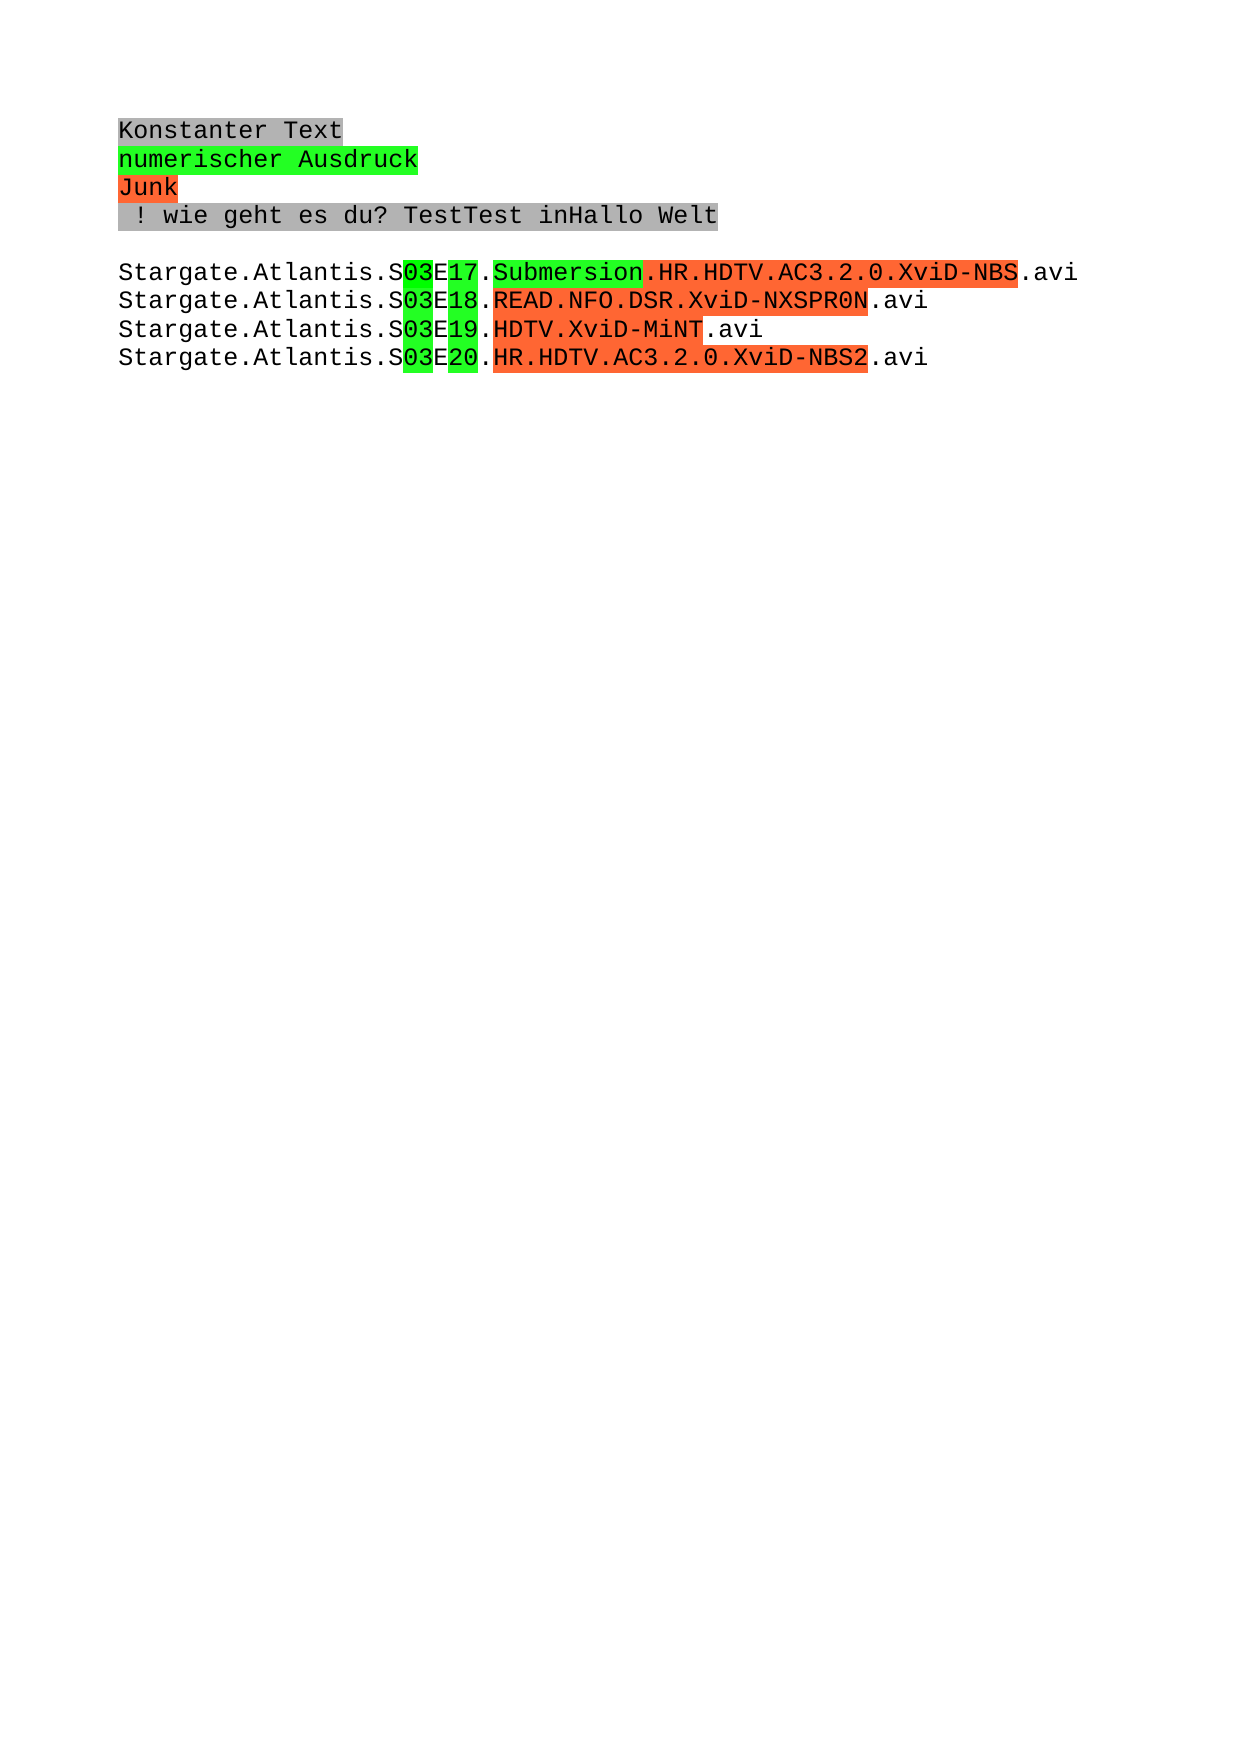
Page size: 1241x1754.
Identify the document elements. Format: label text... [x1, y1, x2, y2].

text ! wie geht es du? TestTest inHallo Welt [118, 203, 1122, 231]
text Stargate.Atlantis.S03E20.HR.HDTV.AC3.2.0.XviD-NBS2.avi [118, 345, 1122, 373]
text Stargate.Atlantis.S03E18.READ.NFO.DSR.XviD-NXSPR0N.avi [118, 288, 1122, 316]
text numerischer Ausdruck [118, 146, 1122, 175]
text Konstanter Text [118, 118, 1122, 146]
text Stargate.Atlantis.S03E19.HDTV.XviD-MiNT.avi [118, 316, 1122, 345]
text Stargate.Atlantis.S03E17.Submersion.HR.HDTV.AC3.2.0.XviD-NBS.avi [118, 260, 1122, 288]
text Junk [118, 175, 1122, 203]
